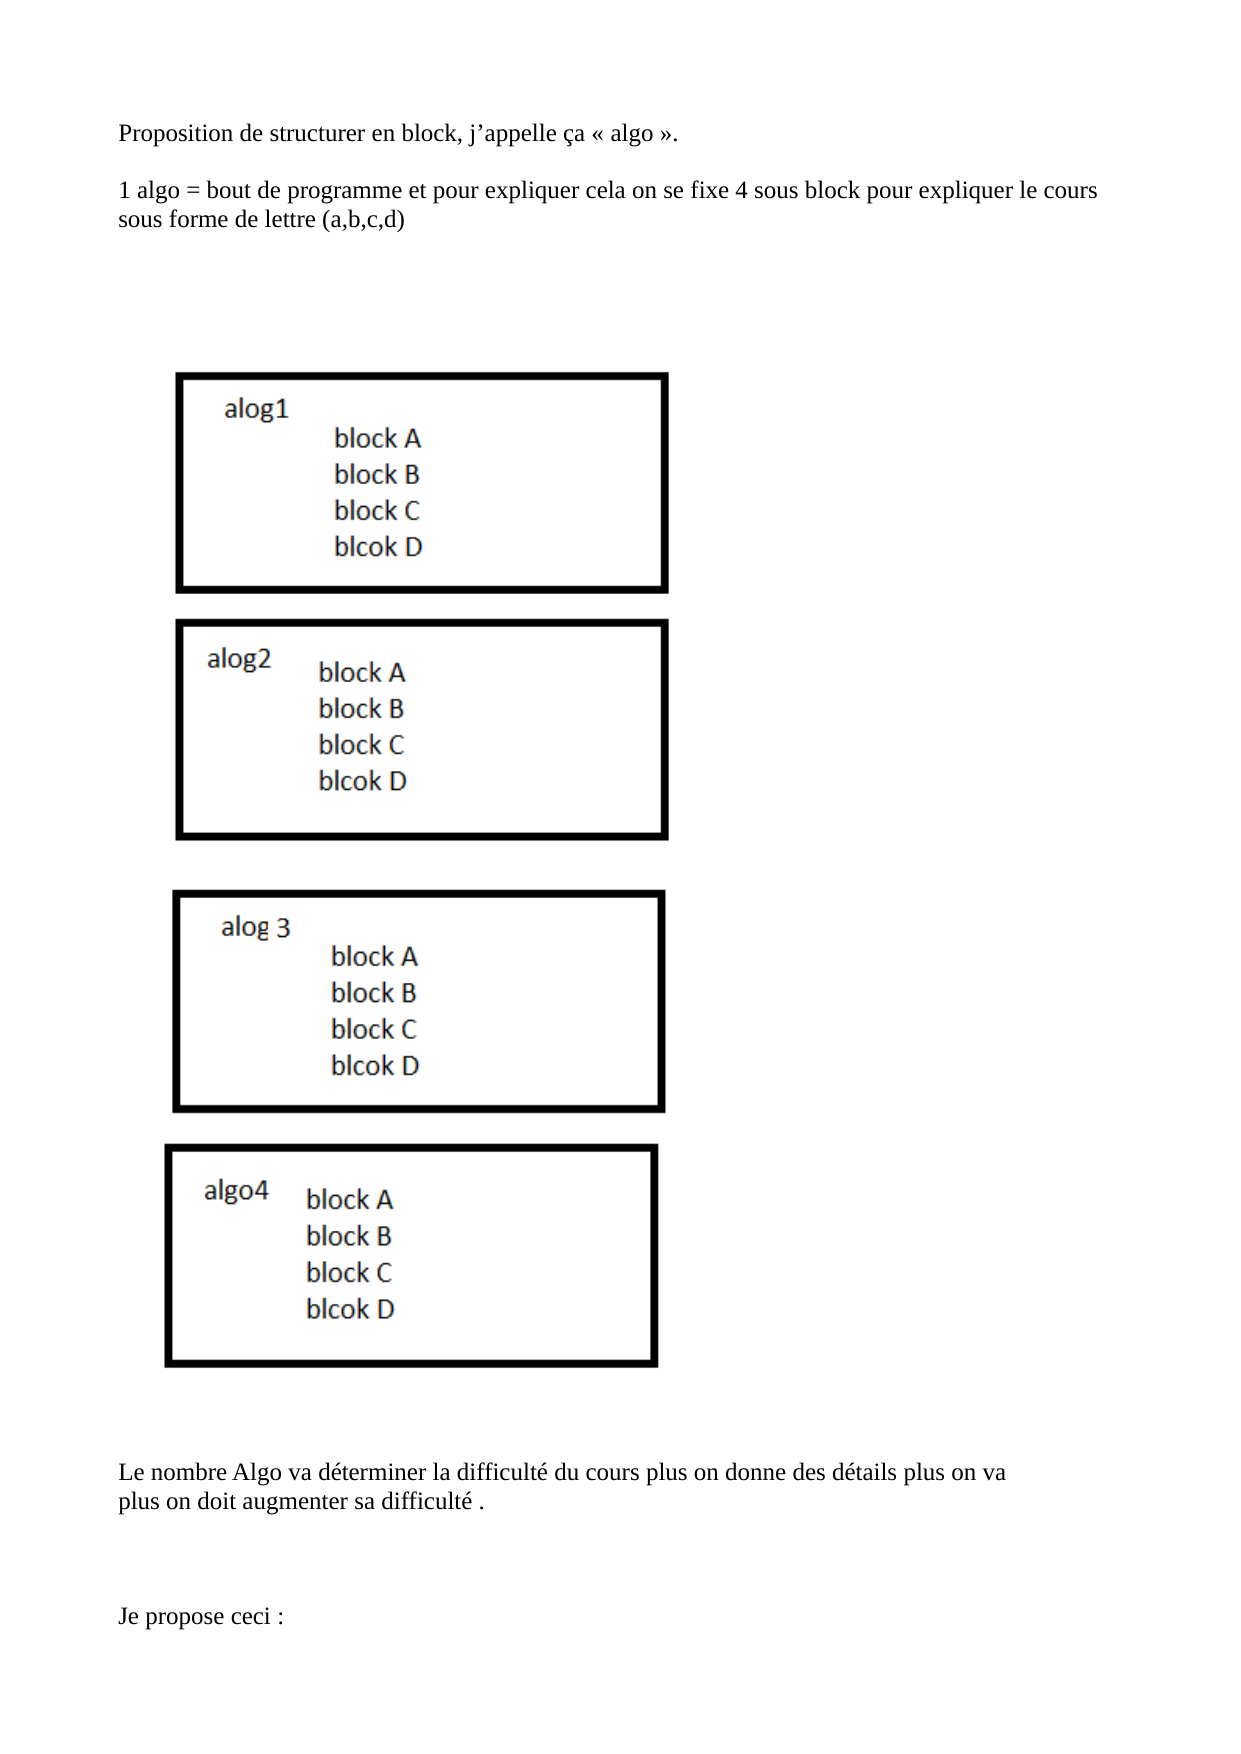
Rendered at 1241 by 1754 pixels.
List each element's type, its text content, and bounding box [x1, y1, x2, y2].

text Je propose ceci : [118, 1601, 1122, 1630]
text 1 algo = bout de programme et pour expliquer cela on se fixe 4 sous block pour expliquer le cours sous forme de lettre (a,b,c,d) [118, 176, 1122, 233]
text plus on doit augmenter sa difficulté . [118, 1486, 1122, 1515]
text Proposition de structurer en block, j’appelle ça « algo ». [118, 118, 1122, 147]
text Le nombre Algo va déterminer la difficulté du cours plus on donne des détails plus on va [118, 1457, 1122, 1486]
